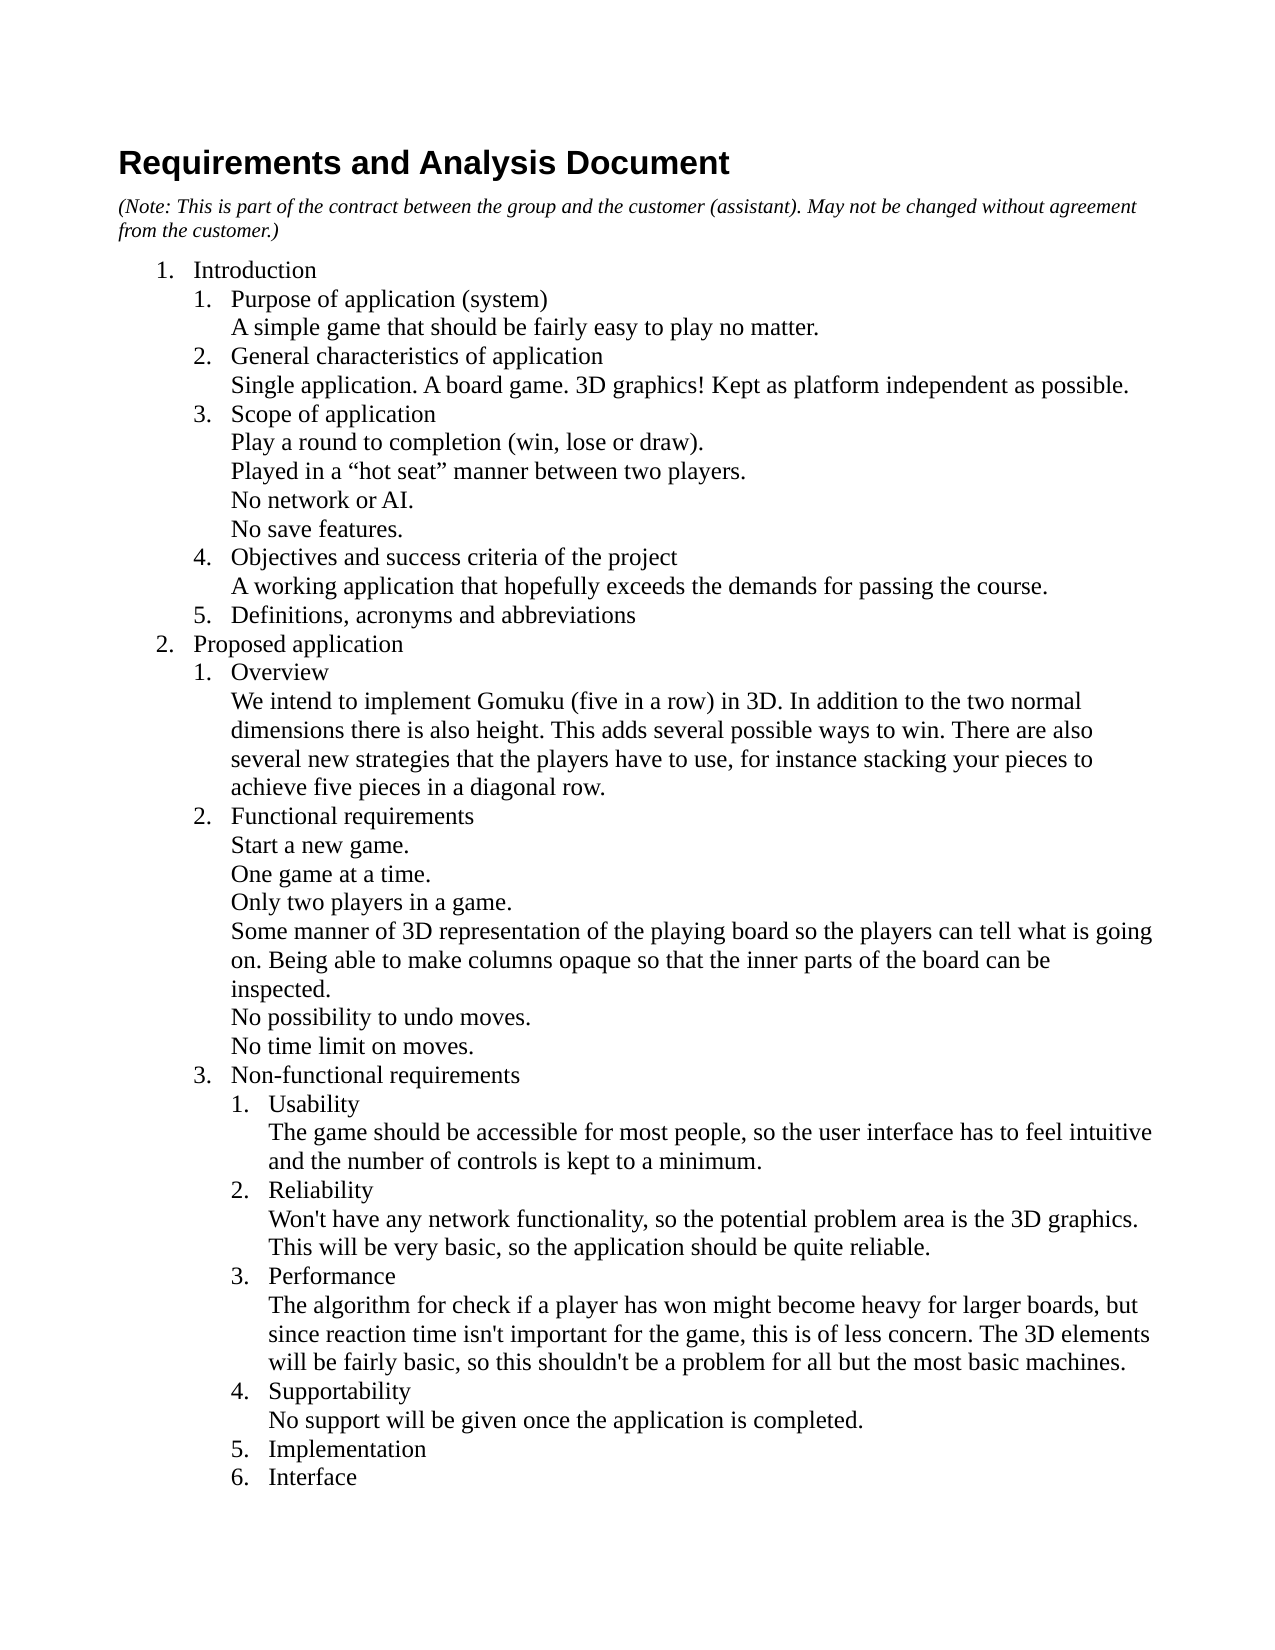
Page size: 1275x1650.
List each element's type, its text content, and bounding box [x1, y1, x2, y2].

list Definitions, acronyms and abbreviations [193, 600, 1157, 629]
list Non-functional requirements [193, 1060, 1157, 1089]
list Purpose of application (system) [193, 284, 1157, 312]
list Functional requirements [193, 801, 1157, 830]
list A working application that hopefully exceeds the demands for passing the course. [193, 571, 1157, 600]
list Usability [231, 1089, 1157, 1117]
list Implementation [231, 1434, 1157, 1462]
list Performance [231, 1261, 1157, 1290]
list Played in a “hot seat” manner between two players. [193, 456, 1157, 485]
list Objectives and success criteria of the project [193, 542, 1157, 571]
list One game at a time. [193, 859, 1157, 887]
text (Note: This is part of the contract between the group and the customer (assistant). May not be changed without agreement from the customer.) [118, 194, 1157, 242]
list Scope of application [193, 399, 1157, 427]
list No save features. [193, 514, 1157, 542]
list Play a round to completion (win, lose or draw). [193, 427, 1157, 456]
list The game should be accessible for most people, so the user interface has to feel intuitive and the number of controls is kept to a minimum. [231, 1117, 1157, 1175]
list No network or AI. [193, 485, 1157, 514]
list Proposed application [156, 629, 1157, 657]
list We intend to implement Gomuku (five in a row) in 3D. In addition to the two normal dimensions there is also height. This adds several possible ways to win. There are also several new strategies that the players have to use, for instance stacking your pieces to achieve five pieces in a diagonal row. [193, 686, 1157, 801]
list Single application. A board game. 3D graphics! Kept as platform independent as possible. [193, 370, 1157, 399]
list Interface [231, 1462, 1157, 1491]
list Reliability [231, 1175, 1157, 1204]
subtitle Requirements and Analysis Document [118, 143, 1157, 182]
list Only two players in a game. [193, 887, 1157, 916]
list Overview [193, 657, 1157, 686]
list General characteristics of application [193, 341, 1157, 370]
list Some manner of 3D representation of the playing board so the players can tell what is going on. Being able to make columns opaque so that the inner parts of the board can be inspected. [193, 916, 1157, 1002]
list Won't have any network functionality, so the potential problem area is the 3D graphics. This will be very basic, so the application should be quite reliable. [231, 1204, 1157, 1261]
list A simple game that should be fairly easy to play no matter. [193, 312, 1157, 341]
list No possibility to undo moves. [193, 1002, 1157, 1031]
list No support will be given once the application is completed. [231, 1405, 1157, 1434]
list No time limit on moves. [193, 1031, 1157, 1060]
list Supportability [231, 1376, 1157, 1405]
list Introduction [156, 255, 1157, 284]
list Start a new game. [193, 830, 1157, 859]
list The algorithm for check if a player has won might become heavy for larger boards, but since reaction time isn't important for the game, this is of less concern. The 3D elements will be fairly basic, so this shouldn't be a problem for all but the most basic machines. [231, 1290, 1157, 1376]
